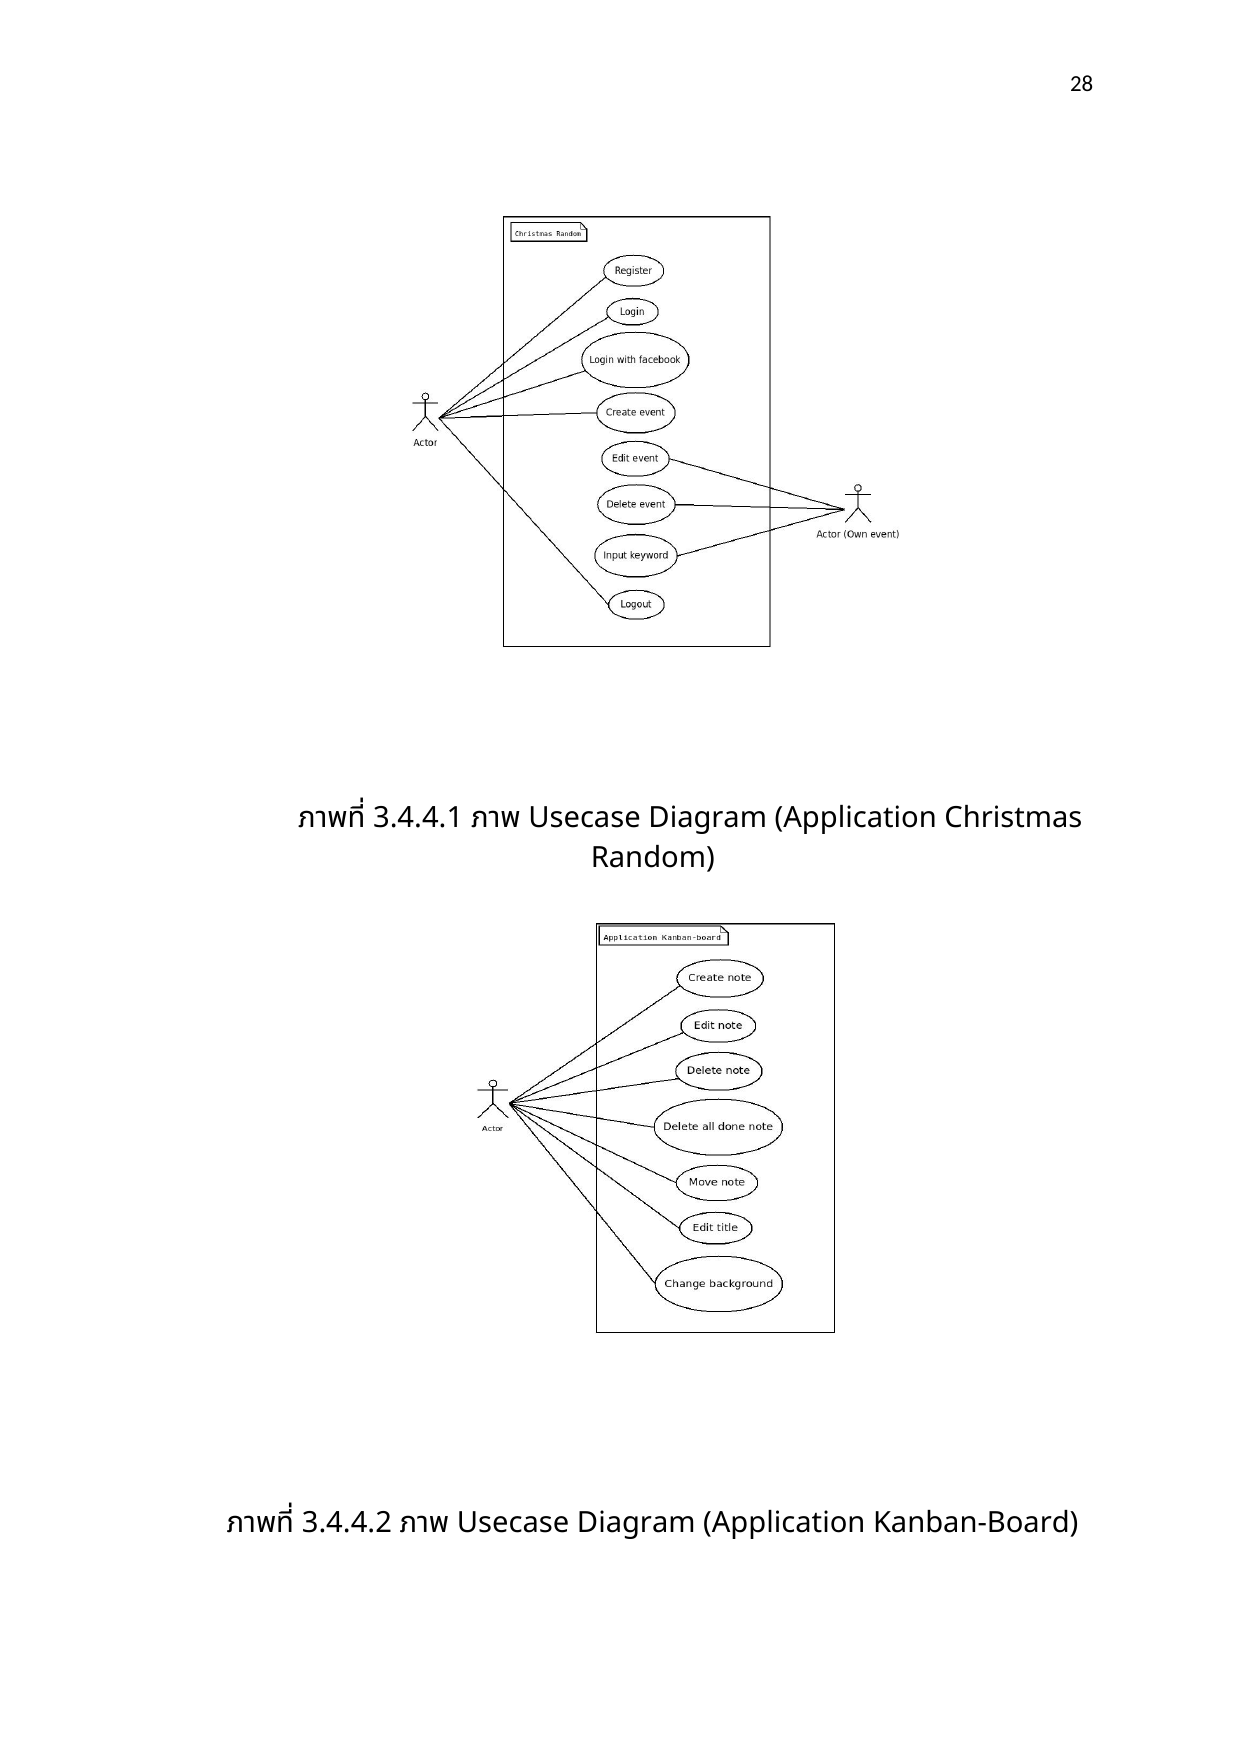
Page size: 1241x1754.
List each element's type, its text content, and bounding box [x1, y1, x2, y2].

picture [411, 216, 900, 648]
picture [476, 923, 835, 1334]
text ภาพที่ 3.4.4.2 ภาพ Usecase Diagram (Application Kanban-Board) [218, 1501, 1087, 1541]
text ภาพที่ 3.4.4.1 ภาพ Usecase Diagram (Application Christmas Random) [218, 797, 1087, 876]
